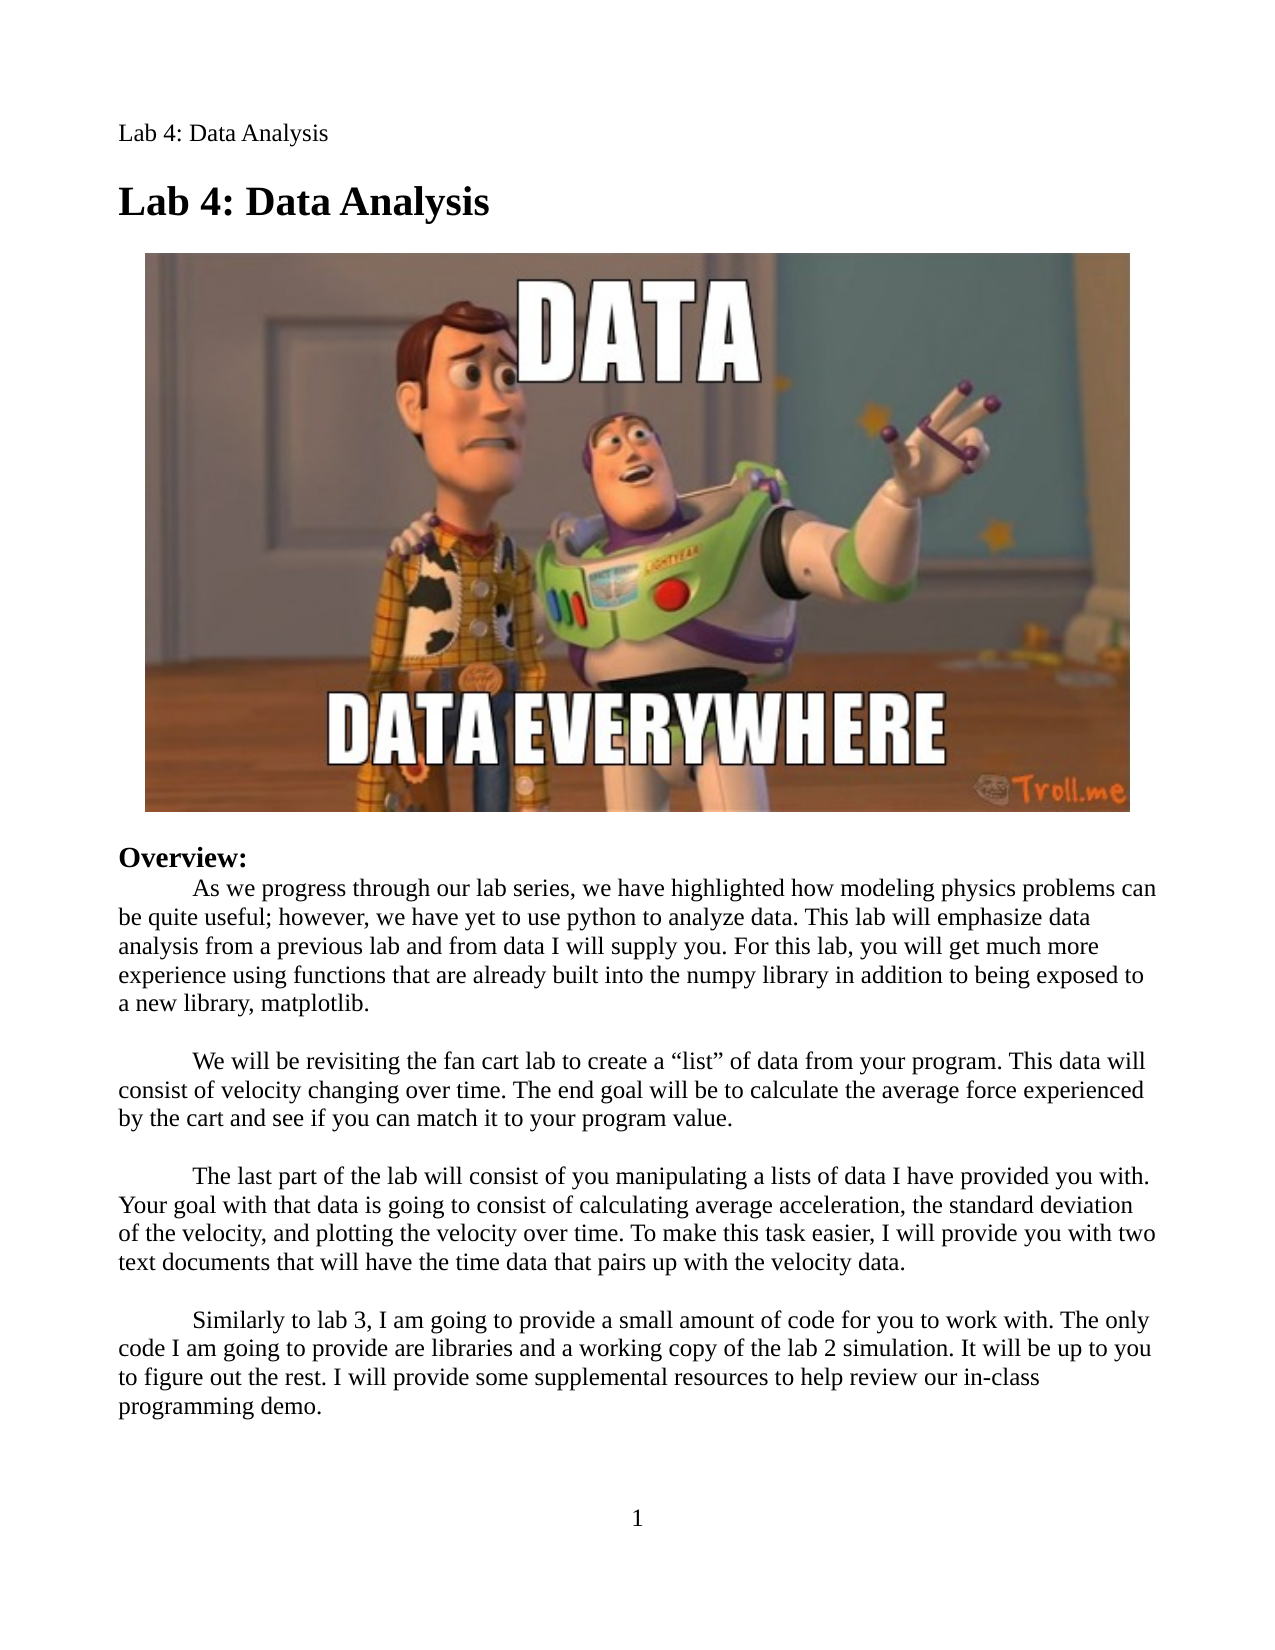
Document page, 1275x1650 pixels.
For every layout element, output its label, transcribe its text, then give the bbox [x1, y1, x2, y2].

picture [145, 253, 1130, 812]
text Overview: [118, 840, 1157, 873]
text Similarly to lab 3, I am going to provide a small amount of code for you to work with. The only code I am going to provide are libraries and a working copy of the lab 2 simulation. It will be up to you to figure out the rest. I will provide some supplemental resources to help review our in-class programming demo. [118, 1305, 1157, 1420]
text As we progress through our lab series, we have highlighted how modeling physics problems can be quite useful; however, we have yet to use python to analyze data. This lab will emphasize data analysis from a previous lab and from data I will supply you. For this lab, you will get much more experience using functions that are already built into the numpy library in addition to being exposed to a new library, matplotlib. [118, 873, 1157, 1017]
text We will be revisiting the fan cart lab to create a “list” of data from your program. This data will consist of velocity changing over time. The end goal will be to calculate the average force experienced by the cart and see if you can match it to your program value. [118, 1046, 1157, 1132]
text Lab 4: Data Analysis [118, 176, 1157, 224]
text The last part of the lab will consist of you manipulating a lists of data I have provided you with. Your goal with that data is going to consist of calculating average acceleration, the standard deviation of the velocity, and plotting the velocity over time. To make this task easier, I will provide you with two text documents that will have the time data that pairs up with the velocity data. [118, 1161, 1157, 1276]
